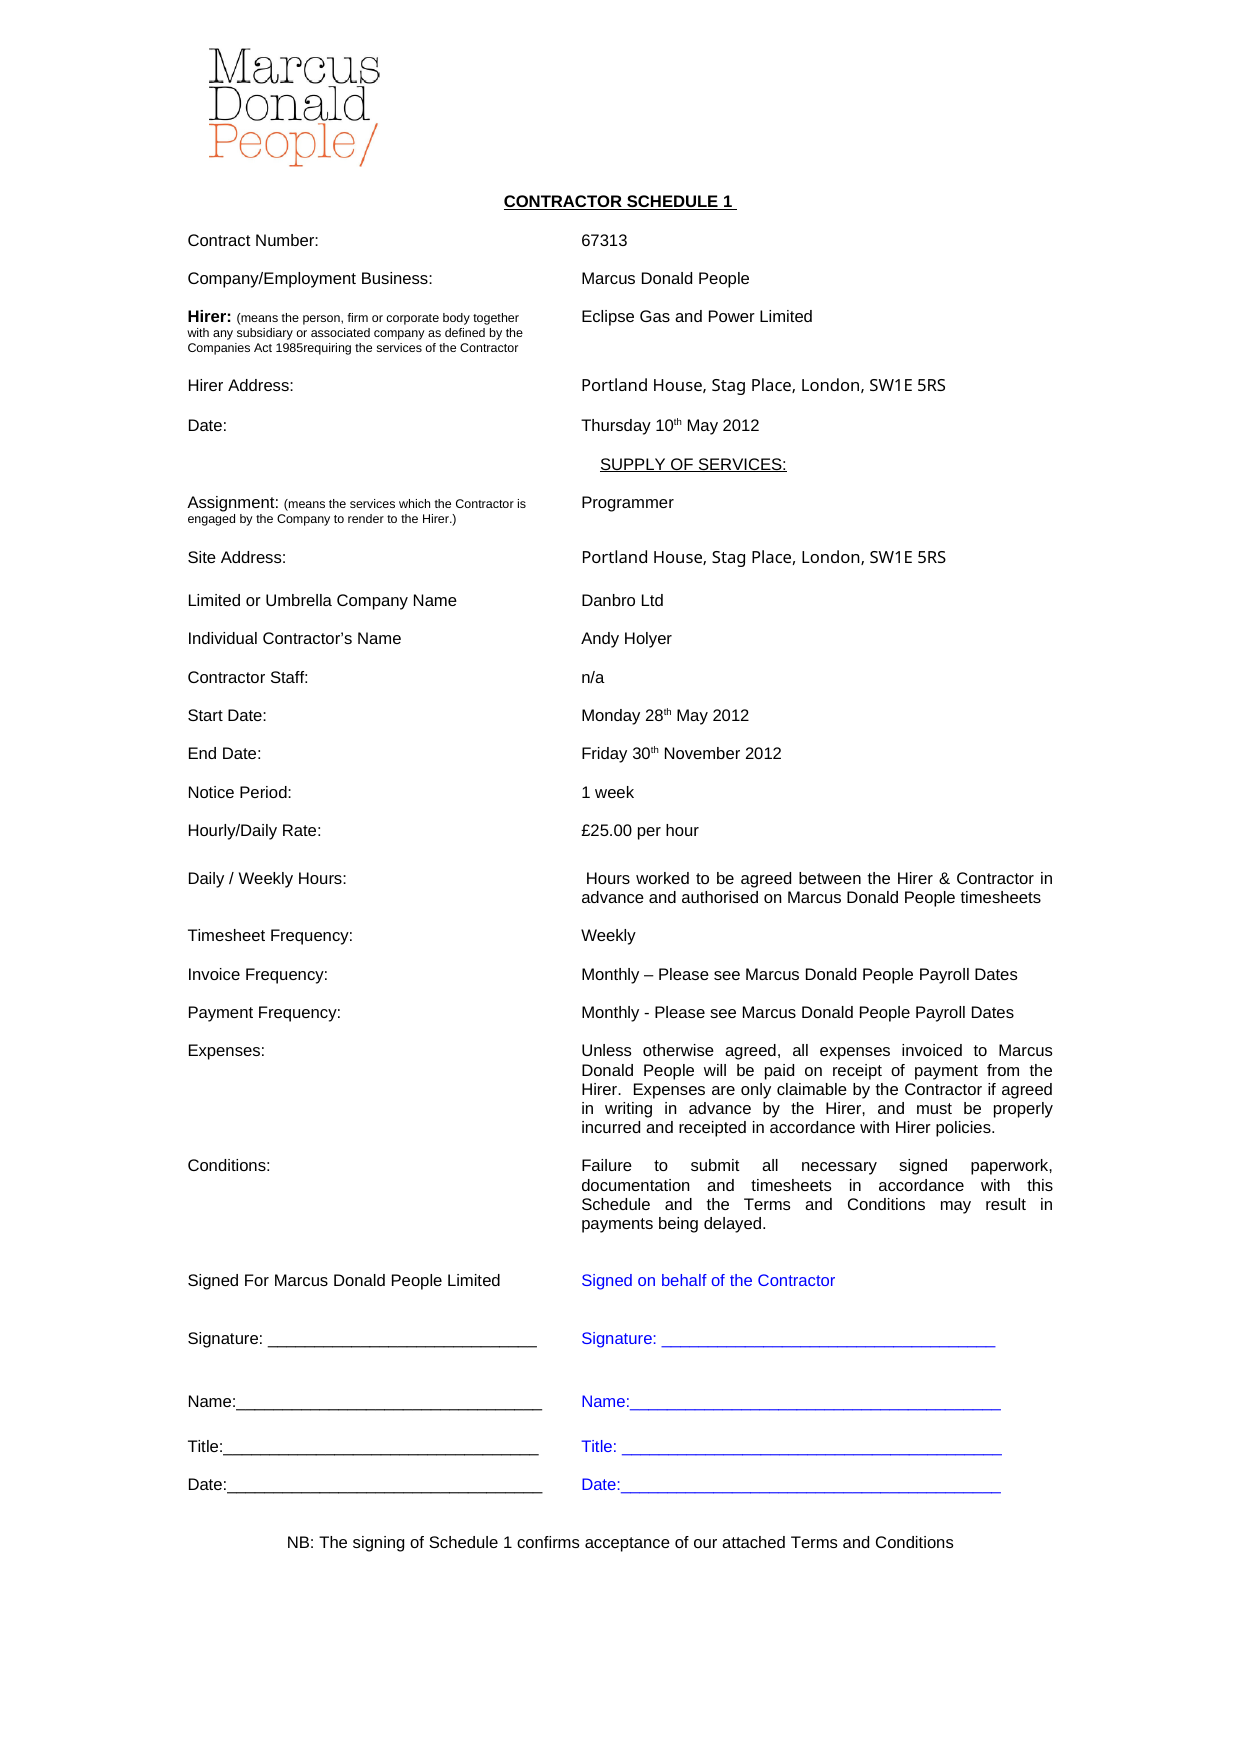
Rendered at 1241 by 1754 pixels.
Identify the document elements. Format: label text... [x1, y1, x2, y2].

text Title:__________________________________ Title: _________________________________________ [187, 1437, 1053, 1456]
text Hourly/Daily Rate: £25.00 per hour [187, 821, 1053, 840]
text Payment Frequency: Monthly - Please see Marcus Donald People Payroll Dates [187, 1003, 1053, 1022]
text Companies Act 1985requiring the services of the Contractor [187, 341, 1053, 355]
text Notice Period: 1 week [187, 782, 1053, 802]
text Hirer: (means the person, firm or corporate body together Eclipse Gas and Power Limited [187, 307, 1053, 326]
text SUPPLY OF SERVICES: [187, 454, 1053, 473]
text Limited or Umbrella Company Name Danbro Ltd [187, 591, 1053, 610]
text Timesheet Frequency: Weekly [187, 926, 1053, 945]
subtitle CONTRACTOR SCHEDULE 1 [187, 192, 1053, 211]
text Assignment: (means the services which the Contractor is Programmer [187, 493, 1053, 512]
text Site Address: Portland House, Stag Place, London, SW1E 5RS [187, 545, 1053, 568]
text Contract Number: 67313 [187, 230, 1053, 249]
text Hirer Address: Portland House, Stag Place, London, SW1E 5RS [187, 374, 1053, 397]
text Daily / Weekly Hours: Hours worked to be agreed between the Hirer & Contractor in advance and authorised on Marcus Donald People timesheets [187, 869, 1053, 907]
subtitle Name:_________________________________ Name:________________________________________ [187, 1392, 1053, 1411]
text Expenses: Unless otherwise agreed, all expenses invoiced to Marcus Donald People will be paid on receipt of payment from the Hirer. Expenses are only claimable by the Contractor if agreed in writing in advance by the Hirer, and must be properly incurred and receipted in accordance with Hirer policies. [187, 1041, 1053, 1137]
text Contractor Staff: n/a [187, 667, 1053, 687]
text Signed For Marcus Donald People Limited Signed on behalf of the Contractor [187, 1271, 1053, 1290]
text Date:__________________________________ Date:_________________________________________ [187, 1475, 1053, 1494]
text Date: Thursday 10th May 2012 [187, 416, 1053, 435]
text NB: The signing of Schedule 1 confirms acceptance of our attached Terms and Conditions [187, 1532, 1053, 1552]
text Signature: _____________________________ Signature: ____________________________________ [187, 1329, 1053, 1348]
text Company/Employment Business: Marcus Donald People [187, 269, 1053, 288]
text Start Date: Monday 28th May 2012 [187, 706, 1053, 725]
text with any subsidiary or associated company as defined by the [187, 326, 1053, 341]
text engaged by the Company to render to the Hirer.) [187, 512, 1053, 526]
text End Date: Friday 30th November 2012 [187, 744, 1053, 763]
text Invoice Frequency: Monthly – Please see Marcus Donald People Payroll Dates [187, 964, 1053, 984]
text Conditions: Failure to submit all necessary signed paperwork, documentation and timesheets in accordance with this Schedule and the Terms and Conditions may result in payments being delayed. [187, 1156, 1053, 1233]
picture [203, 46, 390, 172]
text Individual Contractor’s Name Andy Holyer [187, 629, 1053, 648]
